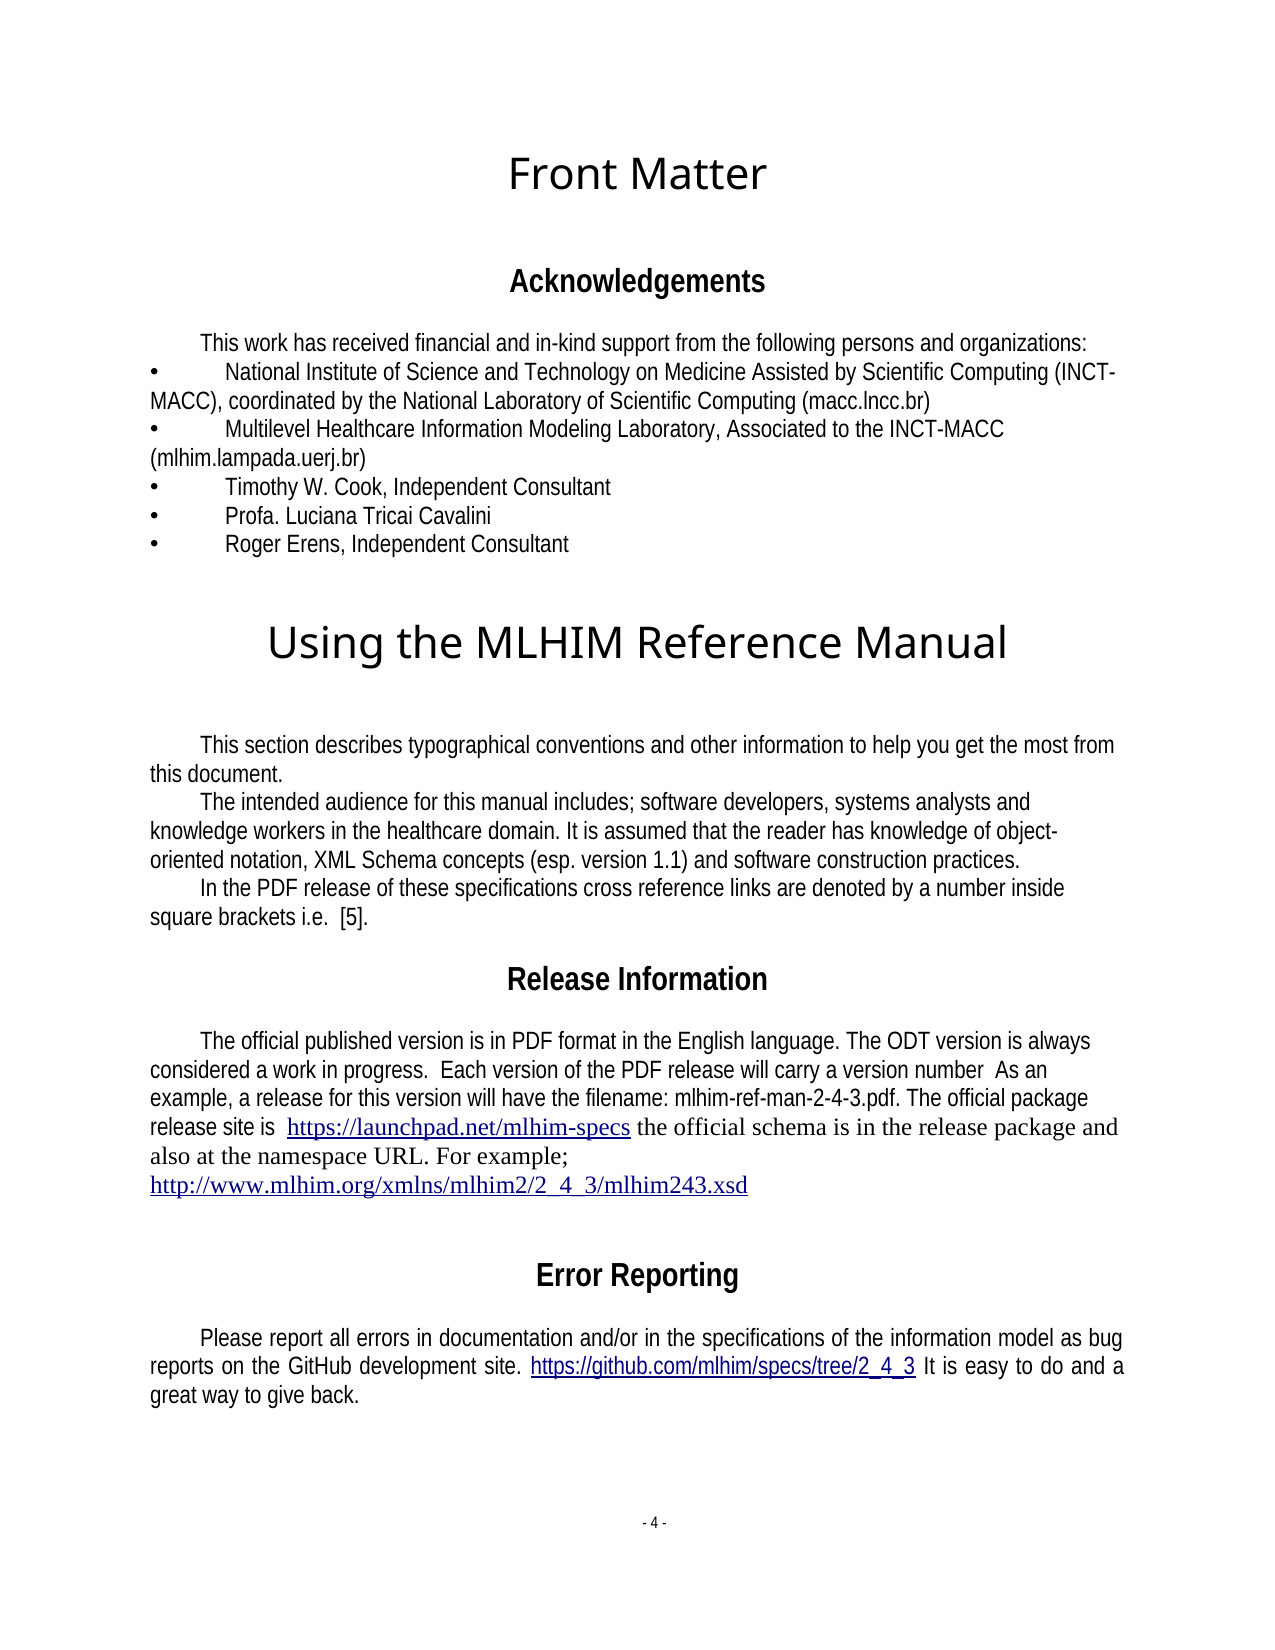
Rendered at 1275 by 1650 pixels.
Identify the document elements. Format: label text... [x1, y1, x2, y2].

list National Institute of Science and Technology on Medicine Assisted by Scientific Computing (INCT-MACC), coordinated by the National Laboratory of Scientific Computing (macc.lncc.br) [150, 357, 1125, 414]
subtitle Release Information [150, 959, 1125, 997]
subtitle Error Reporting [150, 1256, 1125, 1294]
list Roger Erens, Independent Consultant [150, 529, 1125, 558]
text Please report all errors in documentation and/or in the specifications of the information model as bug reports on the GitHub development site. https://github.com/mlhim/specs/tree/2_4_3 It is easy to do and a great way to give back. [150, 1323, 1125, 1408]
subtitle Front Matter [150, 143, 1125, 202]
text In the PDF release of these specifications cross reference links are denoted by a number inside square brackets i.e. [5]. [150, 873, 1125, 931]
subtitle Using the MLHIM Reference Manual [150, 612, 1125, 671]
text This work has received financial and in-kind support from the following persons and organizations: [150, 328, 1125, 357]
text The intended audience for this manual includes; software developers, systems analysts and knowledge workers in the healthcare domain. It is assumed that the reader has knowledge of object-oriented notation, XML Schema concepts (esp. version 1.1) and software construction practices. [150, 787, 1125, 873]
list Multilevel Healthcare Information Modeling Laboratory, Associated to the INCT-MACC (mlhim.lampada.uerj.br) [150, 414, 1125, 472]
list Profa. Luciana Tricai Cavalini [150, 501, 1125, 529]
text The official published version is in PDF format in the English language. The ODT version is always considered a work in progress. Each version of the PDF release will carry a version number As an example, a release for this version will have the filename: mlhim-ref-man-2-4-3.pdf. The official package release site is https://launchpad.net/mlhim-specs the official schema is in the release package and also at the namespace URL. For example; http://www.mlhim.org/xmlns/mlhim2/2_4_3/mlhim243.xsd [150, 1026, 1125, 1198]
list Timothy W. Cook, Independent Consultant [150, 472, 1125, 501]
text This section describes typographical conventions and other information to help you get the most from this document. [150, 730, 1125, 787]
subtitle Acknowledgements [150, 261, 1125, 299]
